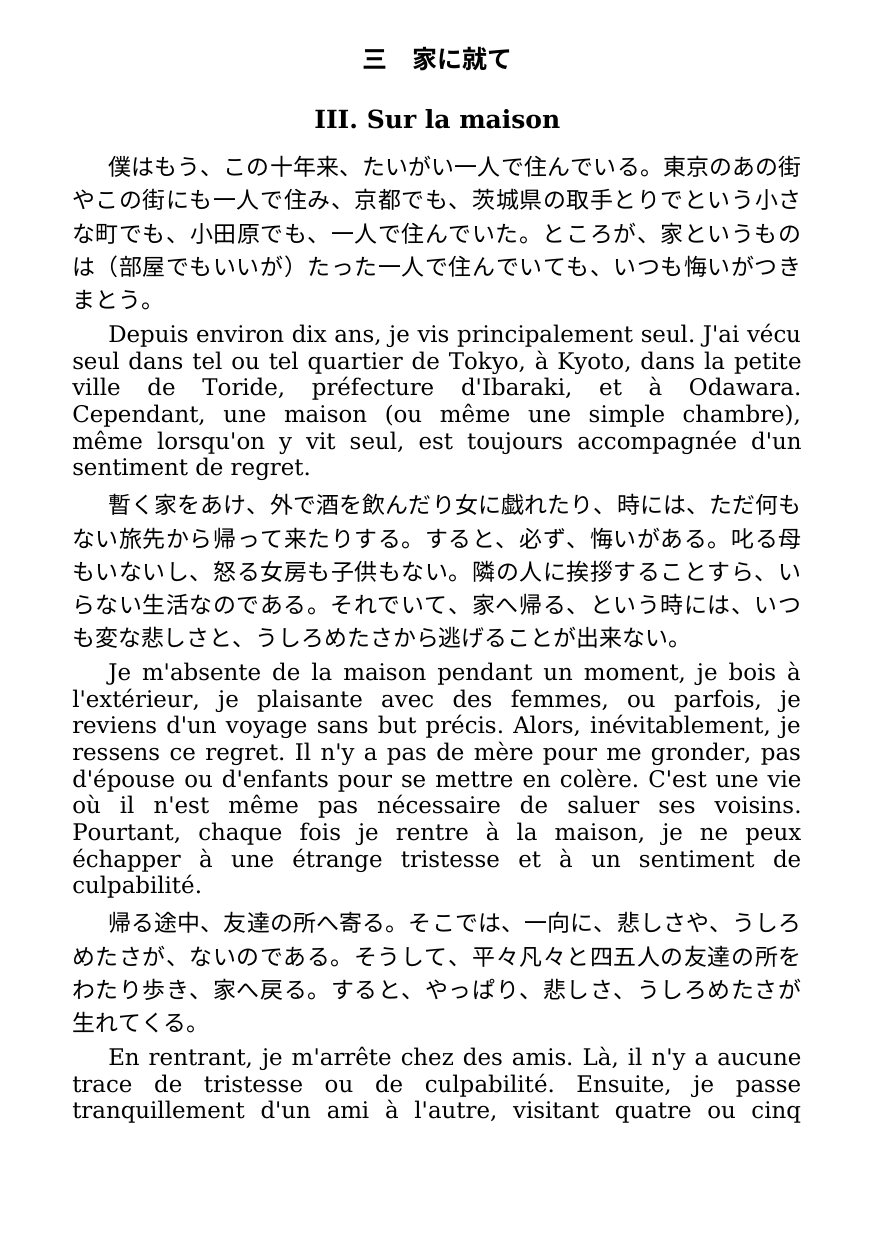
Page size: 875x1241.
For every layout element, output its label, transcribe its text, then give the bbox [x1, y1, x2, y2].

subtitle 三 家に就て [36, 36, 838, 75]
subtitle III. Sur la maison [36, 102, 838, 137]
text 帰る途中、友達の所へ寄る。そこでは、一向に、悲しさや、うしろめたさが、ないのである。そうして、平々凡々と四五人の友達の所をわたり歩き、家へ戻る。すると、やっぱり、悲しさ、うしろめたさが生れてくる。 [72, 905, 802, 1038]
text Je m'absente de la maison pendant un moment, je bois à l'extérieur, je plaisante avec des femmes, ou parfois, je reviens d'un voyage sans but précis. Alors, inévitablement, je ressens ce regret. Il n'y a pas de mère pour me gronder, pas d'épouse ou d'enfants pour se mettre en colère. C'est une vie où il n'est même pas nécessaire de saluer ses voisins. Pourtant, chaque fois je rentre à la maison, je ne peux échapper à une étrange tristesse et à un sentiment de culpabilité. [72, 659, 802, 899]
text 暫く家をあけ、外で酒を飲んだり女に戯れたり、時には、ただ何もない旅先から帰って来たりする。すると、必ず、悔いがある。叱る母もいないし、怒る女房も子供もない。隣の人に挨拶することすら、いらない生活なのである。それでいて、家へ帰る、という時には、いつも変な悲しさと、うしろめたさから逃げることが出来ない。 [72, 487, 802, 653]
text 僕はもう、この十年来、たいがい一人で住んでいる。東京のあの街やこの街にも一人で住み、京都でも、茨城県の取手とりでという小さな町でも、小田原でも、一人で住んでいた。ところが、家というものは（部屋でもいいが）たった一人で住んでいても、いつも悔いがつきまとう。 [72, 149, 802, 315]
text En rentrant, je m'arrête chez des amis. Là, il n'y a aucune trace de tristesse ou de culpabilité. Ensuite, je passe tranquillement d'un ami à l'autre, visitant quatre ou cinq [72, 1044, 802, 1124]
text Depuis environ dix ans, je vis principalement seul. J'ai vécu seul dans tel ou tel quartier de Tokyo, à Kyoto, dans la petite ville de Toride, préfecture d'Ibaraki, et à Odawara. Cependant, une maison (ou même une simple chambre), même lorsqu'on y vit seul, est toujours accompagnée d'un sentiment de regret. [72, 321, 802, 481]
